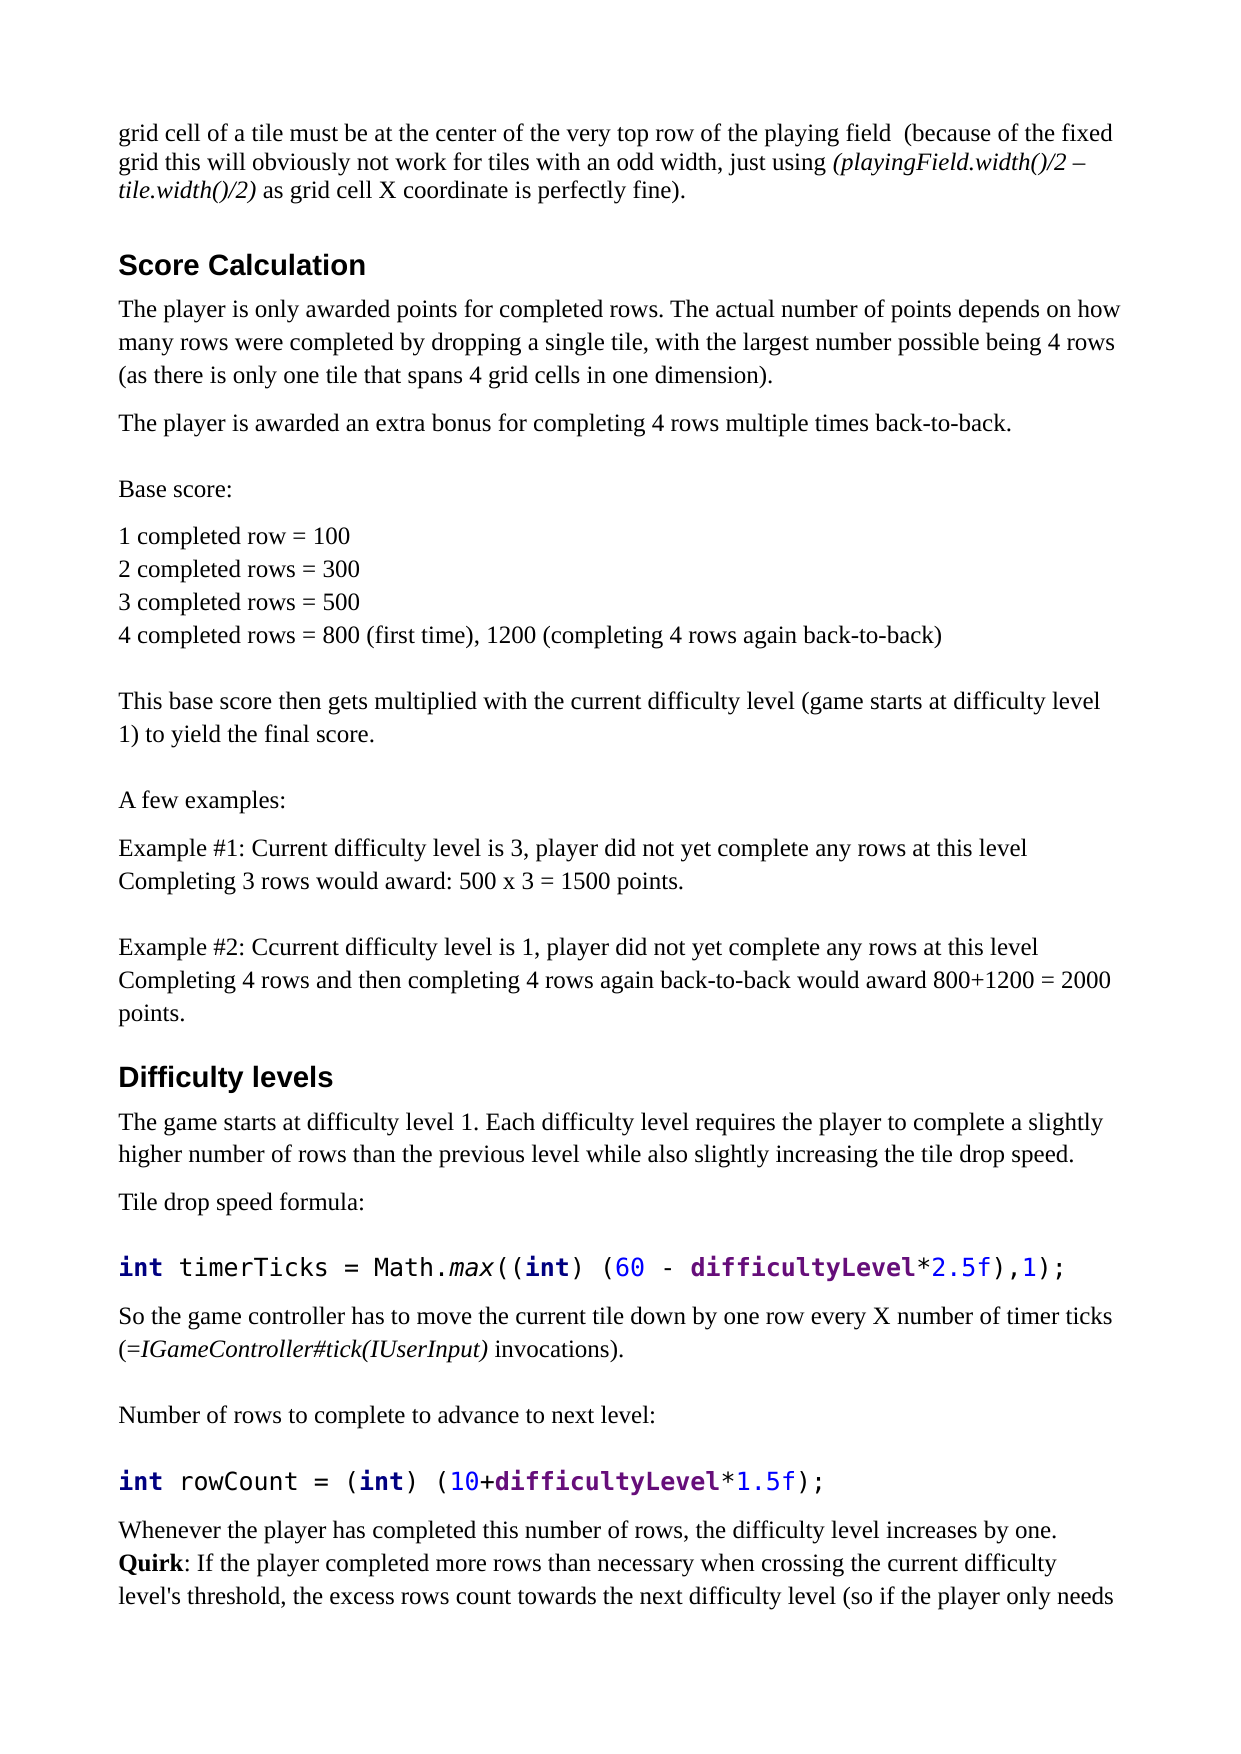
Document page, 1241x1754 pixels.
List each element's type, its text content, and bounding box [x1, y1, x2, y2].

text The player is only awarded points for completed rows. The actual number of points depends on how many rows were completed by dropping a single tile, with the largest number possible being 4 rows (as there is only one tile that spans 4 grid cells in one dimension). [118, 294, 1122, 389]
text The player is awarded an extra bonus for completing 4 rows multiple times back-to-back. Base score: [118, 408, 1122, 502]
subtitle Score Calculation [118, 248, 1122, 281]
text So the game controller has to move the current tile down by one row every X number of timer ticks (=IGameController#tick(IUserInput) invocations). Number of rows to complete to advance to next level: int rowCount = (int) (10+difficultyLevel*1.5f); [118, 1301, 1122, 1496]
text Tile drop speed formula: int timerTicks = Math.max((int) (60 - difficultyLevel*2.5f),1); [118, 1187, 1122, 1282]
text Whenever the player has completed this number of rows, the difficulty level increases by one. Quirk: If the player completed more rows than necessary when crossing the current difficulty level's threshold, the excess rows count towards the next difficulty level (so if the player only needs [118, 1515, 1122, 1609]
subtitle Difficulty levels [118, 1060, 1122, 1094]
text The game starts at difficulty level 1. Each difficulty level requires the player to complete a slightly higher number of rows than the previous level while also slightly increasing the tile drop speed. [118, 1107, 1122, 1168]
text 1 completed row = 100 2 completed rows = 300 3 completed rows = 500 4 completed rows = 800 (first time), 1200 (completing 4 rows again back-to-back) This base score then gets multiplied with the current difficulty level (game starts at difficulty level 1) to yield the final score. A few examples: [118, 521, 1122, 814]
text grid cell of a tile must be at the center of the very top row of the playing field (because of the fixed grid this will obviously not work for tiles with an odd width, just using (playingField.width()/2 – tile.width()/2) as grid cell X coordinate is perfectly fine). [118, 118, 1122, 204]
text Example #1: Current difficulty level is 3, player did not yet complete any rows at this level Completing 3 rows would award: 500 x 3 = 1500 points. Example #2: Ccurrent difficulty level is 1, player did not yet complete any rows at this level Completing 4 rows and then completing 4 rows again back-to-back would award 800+1200 = 2000 points. [118, 833, 1122, 1027]
